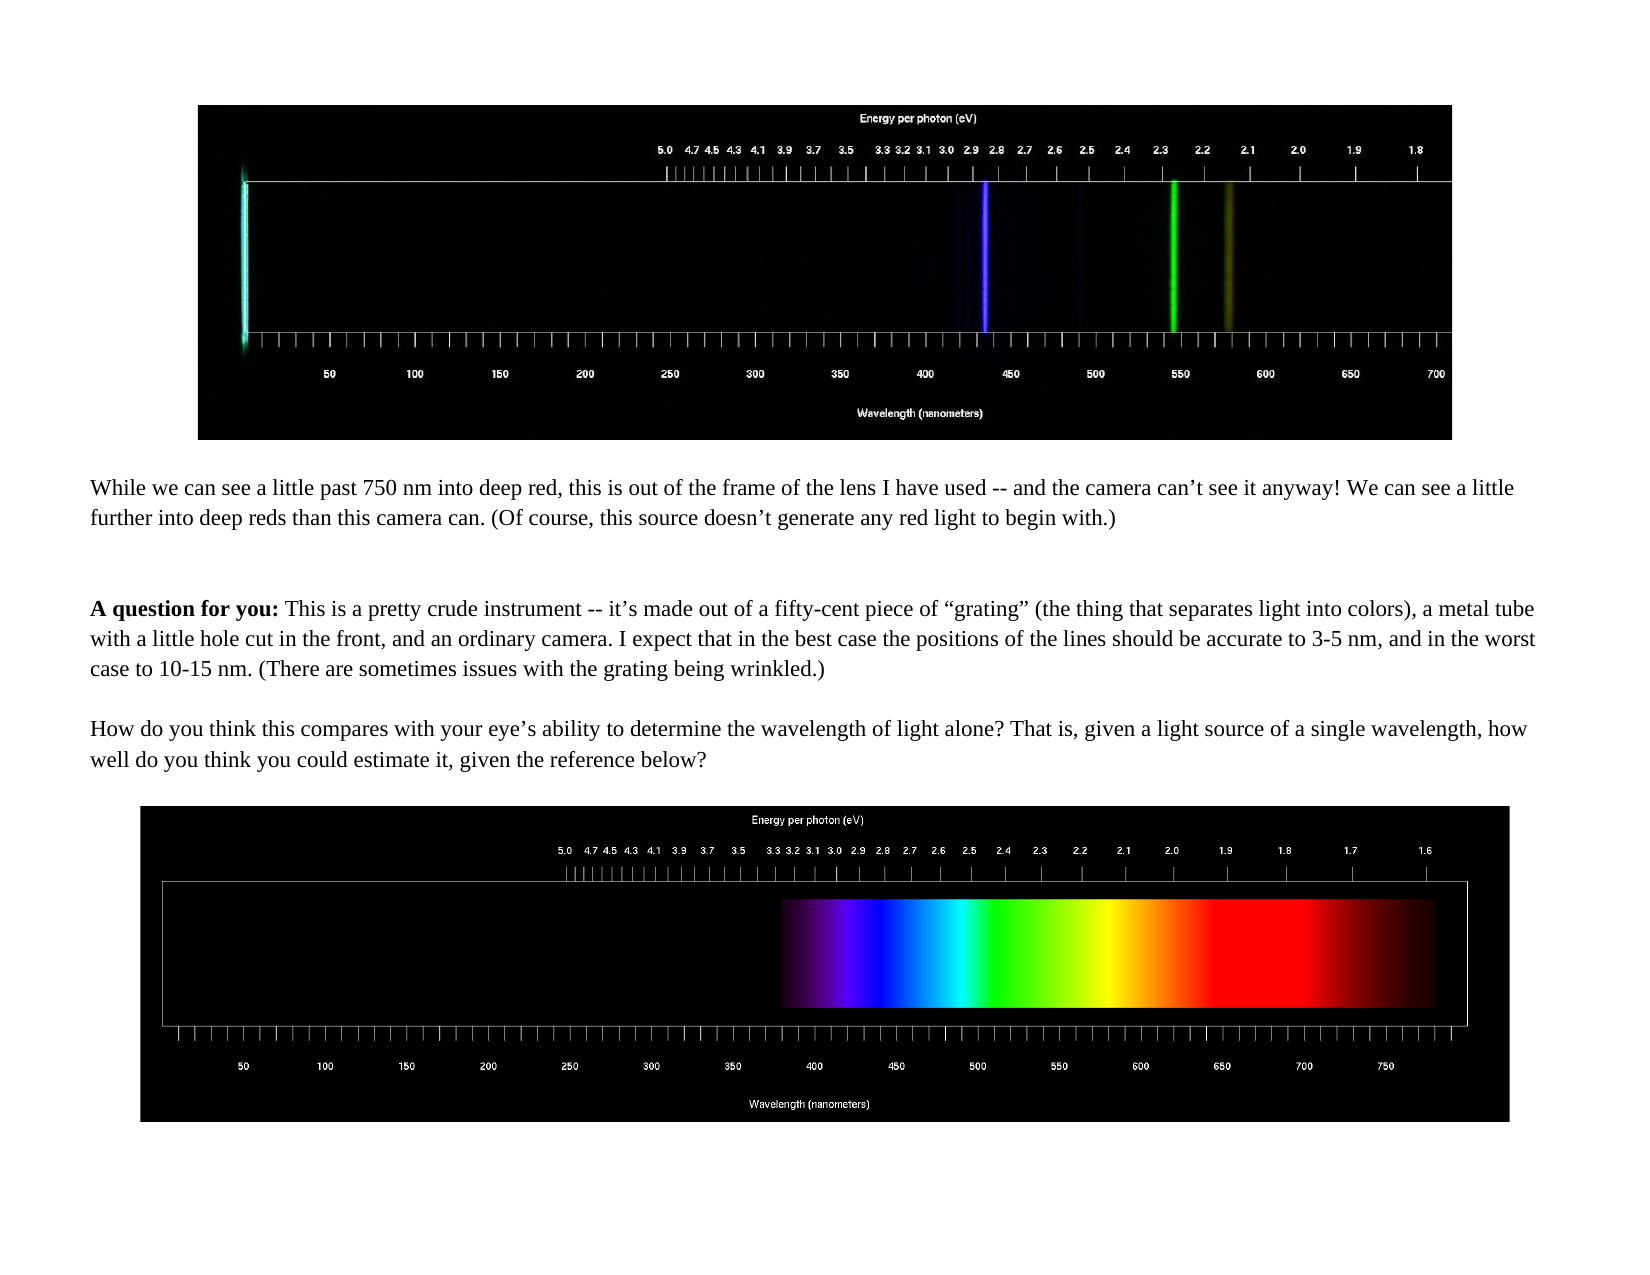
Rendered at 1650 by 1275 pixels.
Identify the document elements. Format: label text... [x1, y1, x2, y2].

text How do you think this compares with your eye’s ability to determine the wavelength of light alone? That is, given a light source of a single wavelength, how well do you think you could estimate it, given the reference below? [90, 715, 1560, 772]
picture [140, 806, 1510, 1122]
text While we can see a little past 750 nm into deep red, this is out of the frame of the lens I have used -- and the camera can’t see it anyway! We can see a little further into deep reds than this camera can. (Of course, this source doesn’t generate any red light to begin with.) [90, 474, 1560, 530]
picture [197, 105, 1453, 440]
text A question for you: This is a pretty crude instrument -- it’s made out of a fifty-cent piece of “grating” (the thing that separates light into colors), a metal tube with a little hole cut in the front, and an ordinary camera. I expect that in the best case the positions of the lines should be accurate to 3-5 nm, and in the worst case to 10-15 nm. (There are sometimes issues with the grating being wrinkled.) [90, 594, 1560, 681]
